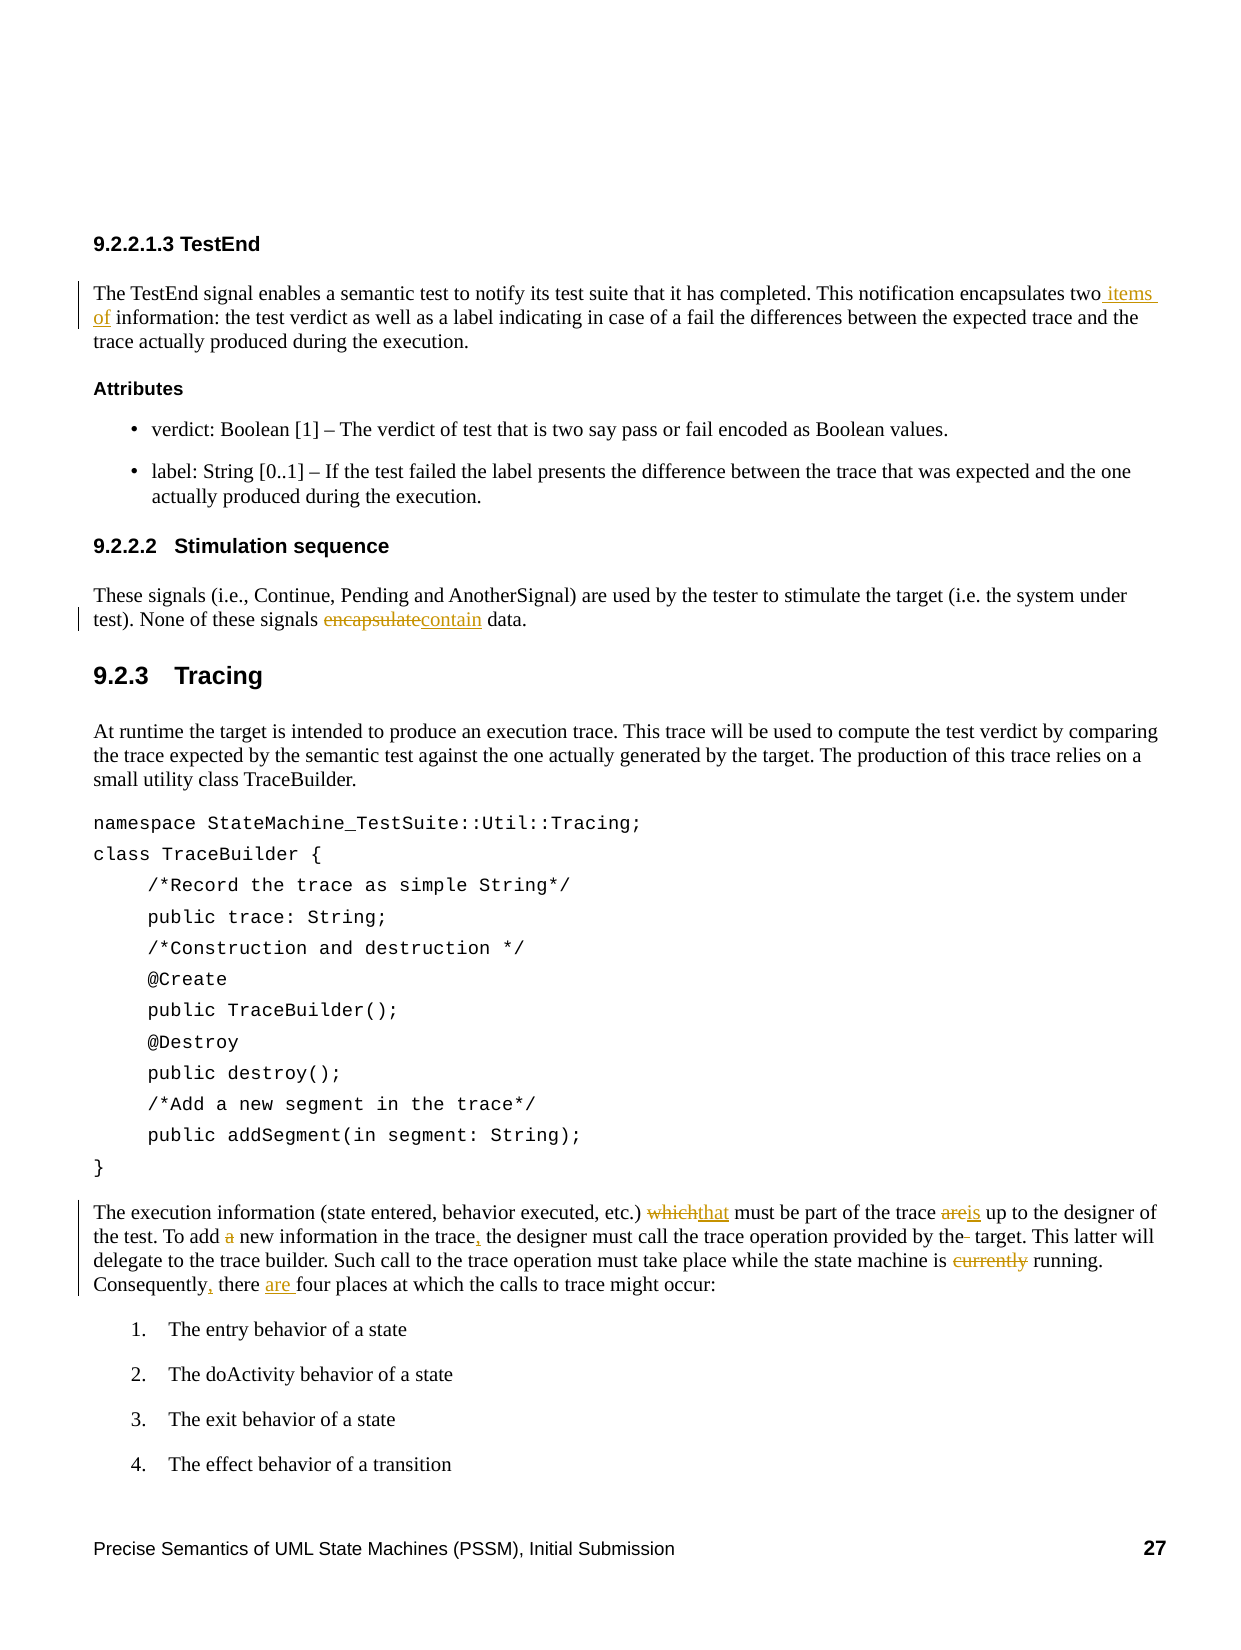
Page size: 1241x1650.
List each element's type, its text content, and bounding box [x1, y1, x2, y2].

text public destroy(); [93, 1062, 1164, 1085]
text @Destroy [93, 1031, 1164, 1054]
text namespace StateMachine_TestSuite::Util::Tracing; [93, 812, 1164, 835]
list The entry behavior of a state [131, 1317, 1164, 1341]
subtitle Stimulation sequence [93, 533, 1164, 558]
subtitle Tracing [93, 660, 1164, 689]
list The exit behavior of a state [131, 1407, 1164, 1431]
text At runtime the target is intended to produce an execution trace. This trace will be used to compute the test verdict by comparing the trace expected by the semantic test against the one actually generated by the target. The production of this trace relies on a small utility class TraceBuilder. [93, 719, 1164, 791]
text public addSegment(in segment: String); [93, 1124, 1164, 1147]
list verdict: Boolean [1] – The verdict of test that is two say pass or fail encoded as Boolean values. [131, 416, 1164, 441]
text public TraceBuilder(); [93, 999, 1164, 1022]
list The doActivity behavior of a state [131, 1362, 1164, 1386]
text } [93, 1156, 1164, 1179]
text public trace: String; [93, 906, 1164, 929]
subtitle TestEnd [93, 231, 1164, 256]
text The TestEnd signal enables a semantic test to notify its test suite that it has completed. This notification encapsulates two items of information: the test verdict as well as a label indicating in case of a fail the differences between the expected trace and the trace actually produced during the execution. [93, 281, 1164, 353]
text These signals (i.e., Continue, Pending and AnotherSignal) are used by the tester to stimulate the target (i.e. the system under test). None of these signals contain data. [93, 583, 1164, 631]
text /*Record the trace as simple String*/ [93, 874, 1164, 897]
subtitle Attributes [93, 378, 1164, 400]
text @Create [93, 968, 1164, 991]
list The effect behavior of a transition [131, 1452, 1164, 1476]
text class TraceBuilder { [93, 843, 1164, 866]
text /*Add a new segment in the trace*/ [93, 1093, 1164, 1116]
text The execution information (state entered, behavior executed, etc.) that must be part of the trace is up to the designer of the test. To add new information in the trace, the designer must call the trace operation provided by the target. This latter will delegate to the trace builder. Such call to the trace operation must take place while the state machine is running. Consequently, there are four places at which the calls to trace might occur: [93, 1200, 1164, 1296]
text /*Construction and destruction */ [93, 937, 1164, 960]
list label: String [0..1] – If the test failed the label presents the difference between the trace that was expected and the one actually produced during the execution. [131, 458, 1164, 508]
